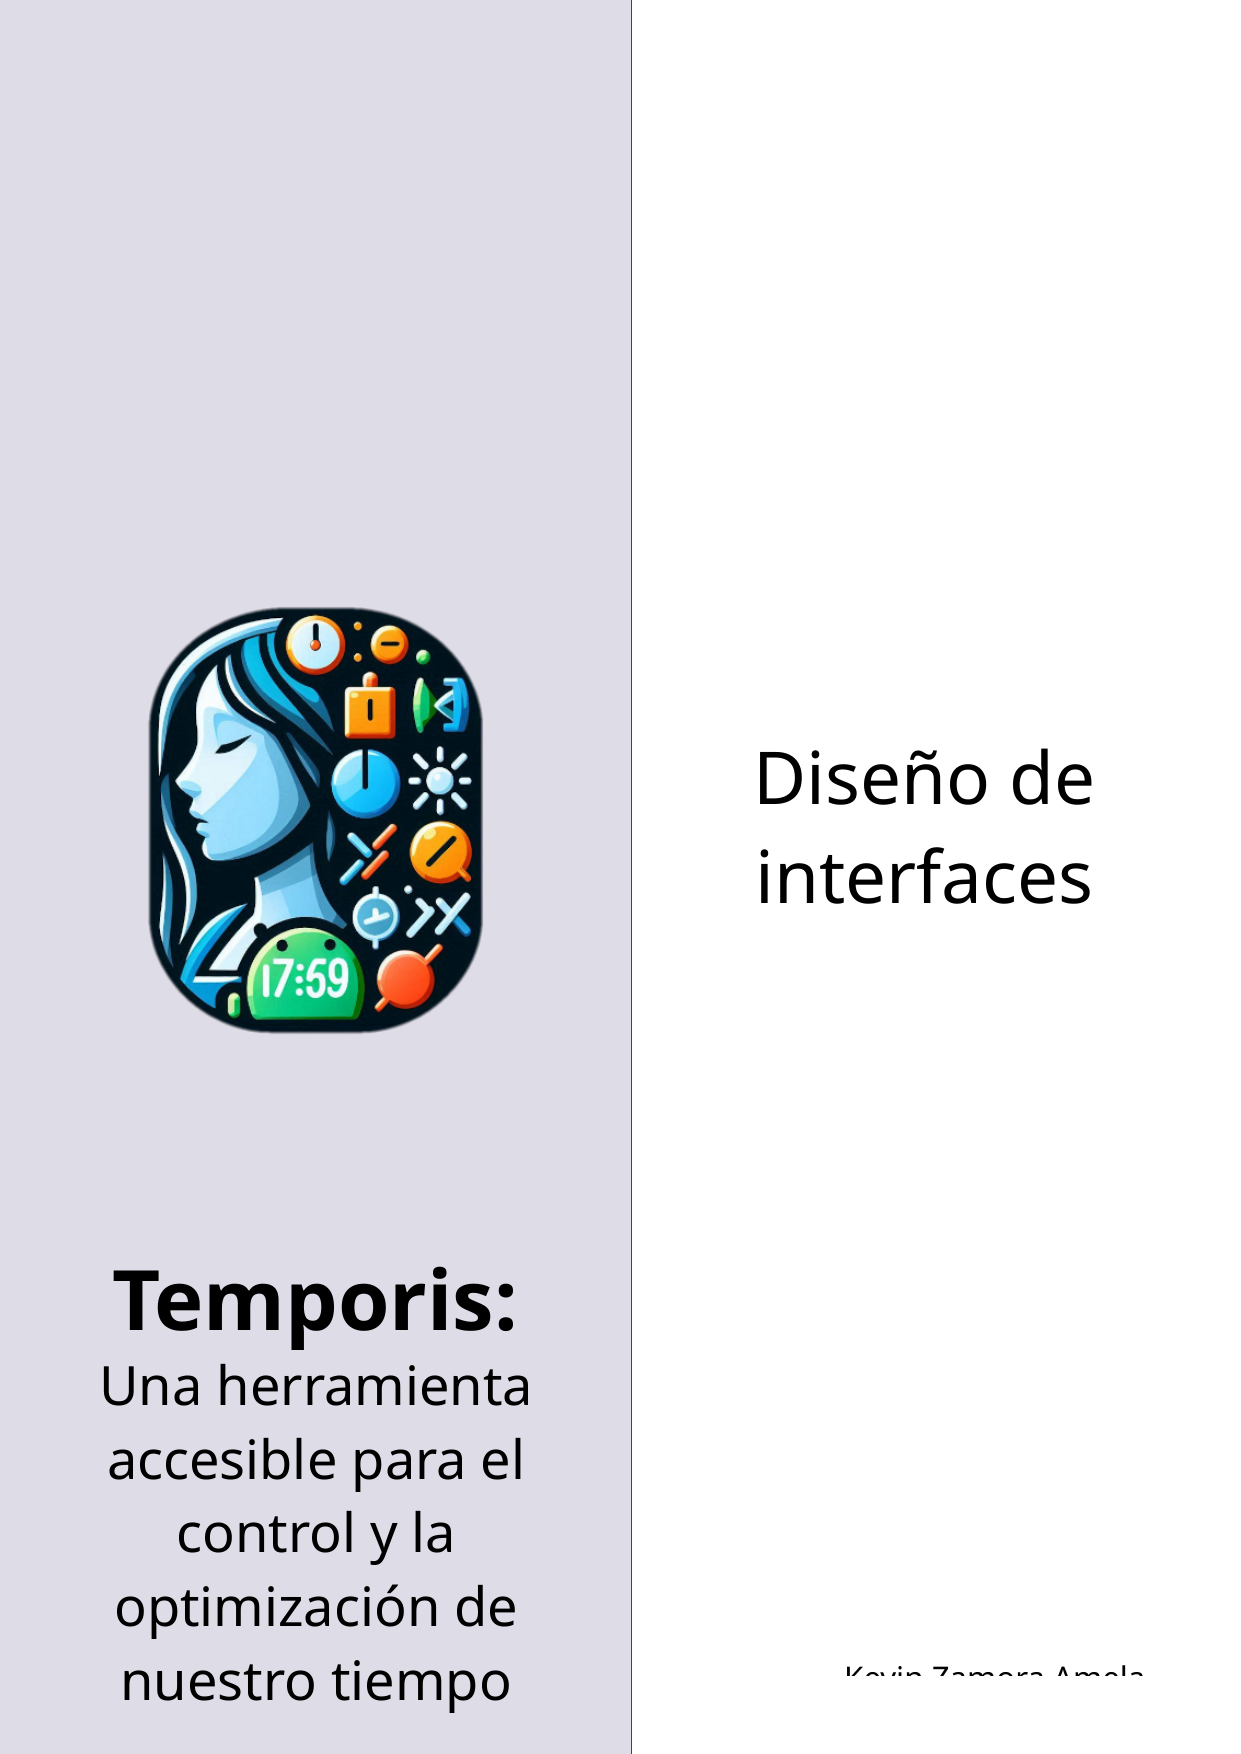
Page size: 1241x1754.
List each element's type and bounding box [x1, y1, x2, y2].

picture [79, 582, 552, 1055]
